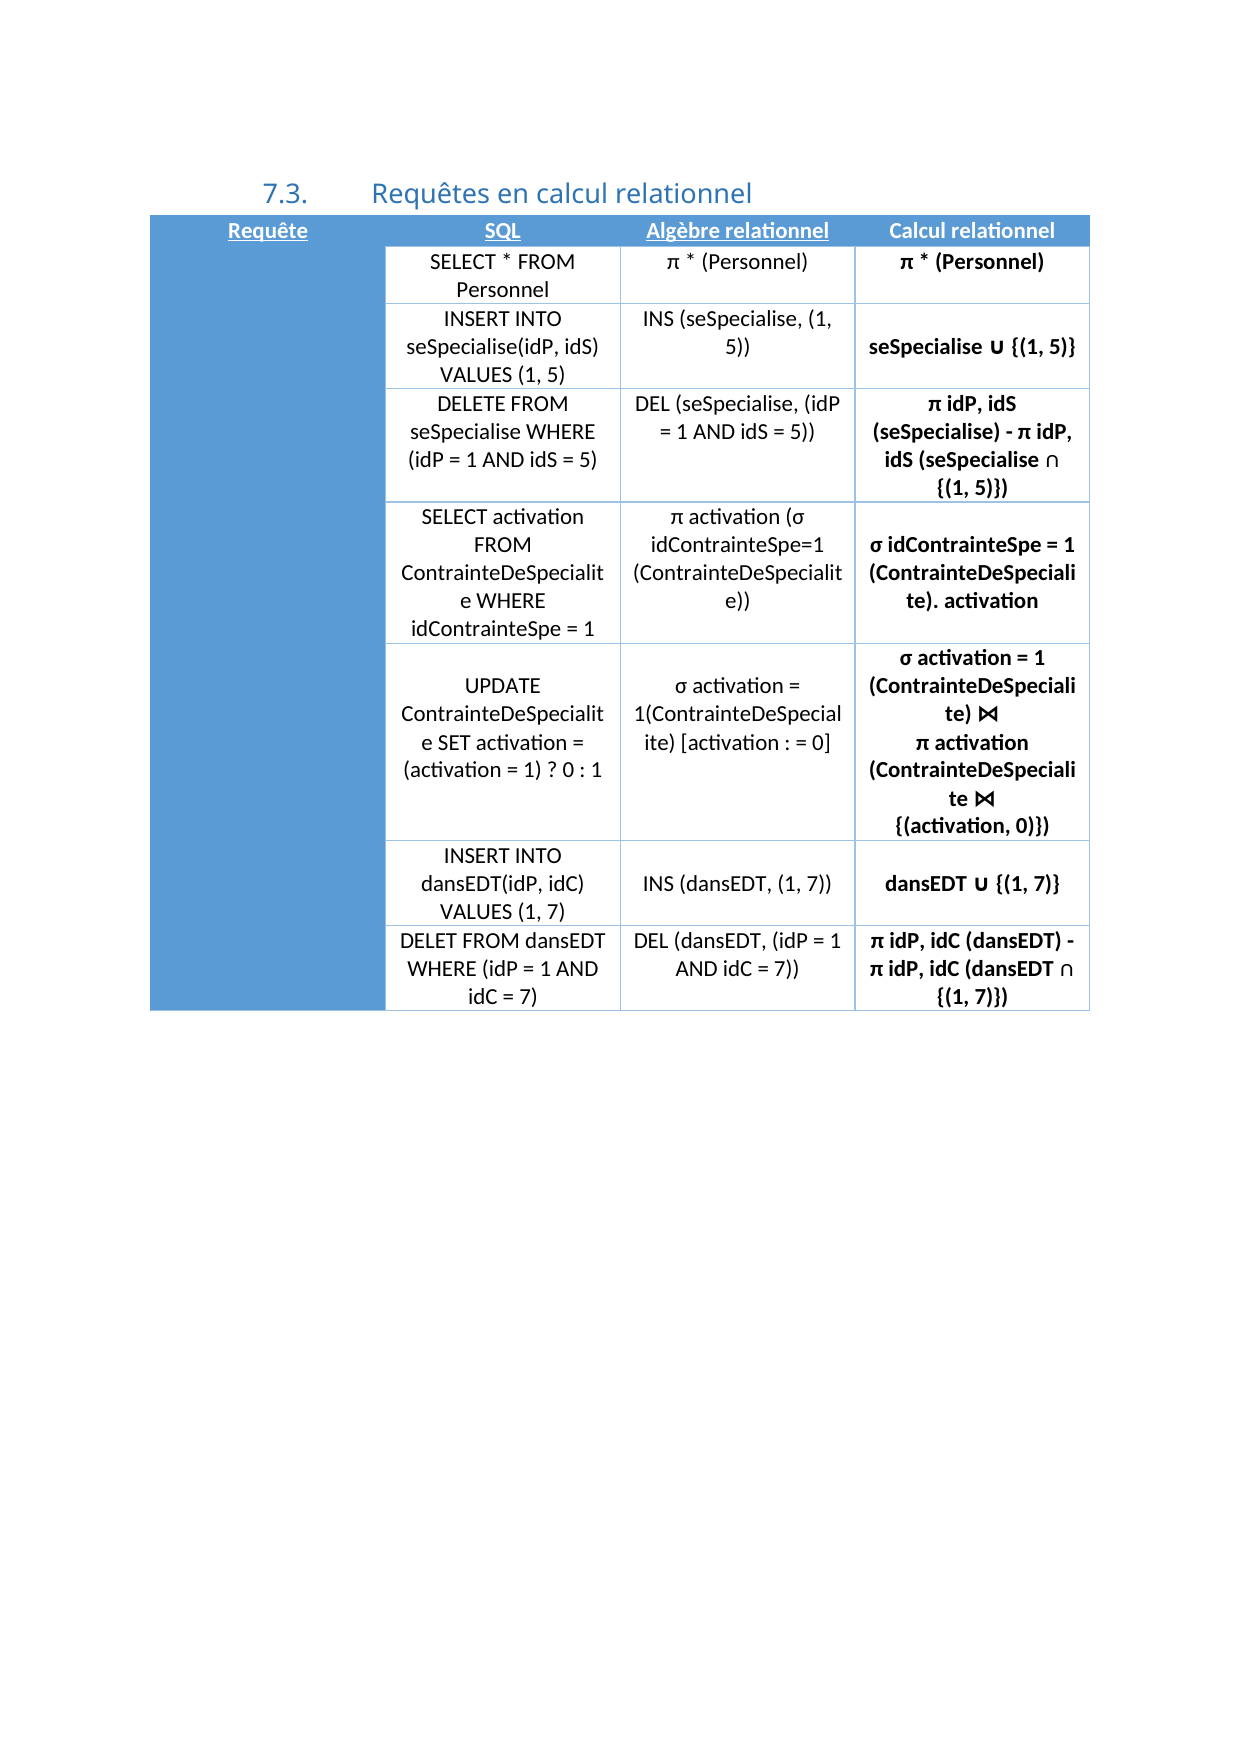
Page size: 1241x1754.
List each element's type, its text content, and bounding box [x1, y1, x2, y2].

table_cell seSpecialise ∪ {(1, 5)} [856, 304, 1089, 388]
table_cell SELECT activation FROM ContrainteDeSpecialite WHERE idContrainteSpe = 1 [386, 503, 620, 642]
table_cell DEL (dansEDT, (idP = 1 AND idC = 7)) [621, 926, 854, 1010]
table_cell π * (Personnel) [621, 247, 854, 303]
table_cell DELET FROM dansEDT WHERE (idP = 1 AND idC = 7) [386, 926, 620, 1010]
table_cell π idP, idC (dansEDT) - π idP, idC (dansEDT ∩ {(1, 7)}) [856, 926, 1089, 1010]
table_cell INSERT INTO seSpecialise(idP, idS) VALUES (1, 5) [386, 304, 620, 388]
table_cell UPDATE ContrainteDeSpecialite SET activation = (activation = 1) ? 0 : 1 [386, 644, 620, 840]
table_header Calcul relationnel [856, 216, 1089, 246]
table_cell σ activation = 1 (ContrainteDeSpecialite) ⋈ π activation (ContrainteDeSpecialite ⋈ {(activation, 0)}) [856, 644, 1089, 840]
table_cell DELETE FROM seSpecialise WHERE (idP = 1 AND idS = 5) [386, 389, 620, 501]
table_cell dansEDT ∪ {(1, 7)} [856, 841, 1089, 925]
table_cell σ activation = 1(ContrainteDeSpecialite) [activation : = 0] [621, 644, 854, 840]
subtitle Requêtes en calcul relationnel [262, 175, 1090, 212]
table_cell INS (dansEDT, (1, 7)) [621, 841, 854, 925]
table_cell σ idContrainteSpe = 1 (ContrainteDeSpecialite). activation [856, 503, 1089, 642]
table_cell π activation (σ idContrainteSpe=1 (ContrainteDeSpecialite)) [621, 503, 854, 642]
table_cell π idP, idS (seSpecialise) - π idP, idS (seSpecialise ∩ {(1, 5)}) [856, 389, 1089, 501]
table_cell π * (Personnel) [856, 247, 1089, 303]
table_cell SELECT * FROM Personnel [386, 247, 620, 303]
table_cell DEL (seSpecialise, (idP = 1 AND idS = 5)) [621, 389, 854, 501]
table_header Requête [151, 216, 385, 1010]
table_cell INSERT INTO dansEDT(idP, idC) VALUES (1, 7) [386, 841, 620, 925]
table_header Algèbre relationnel [621, 216, 854, 246]
table_header SQL [386, 216, 620, 246]
table_cell INS (seSpecialise, (1, 5)) [621, 304, 854, 388]
